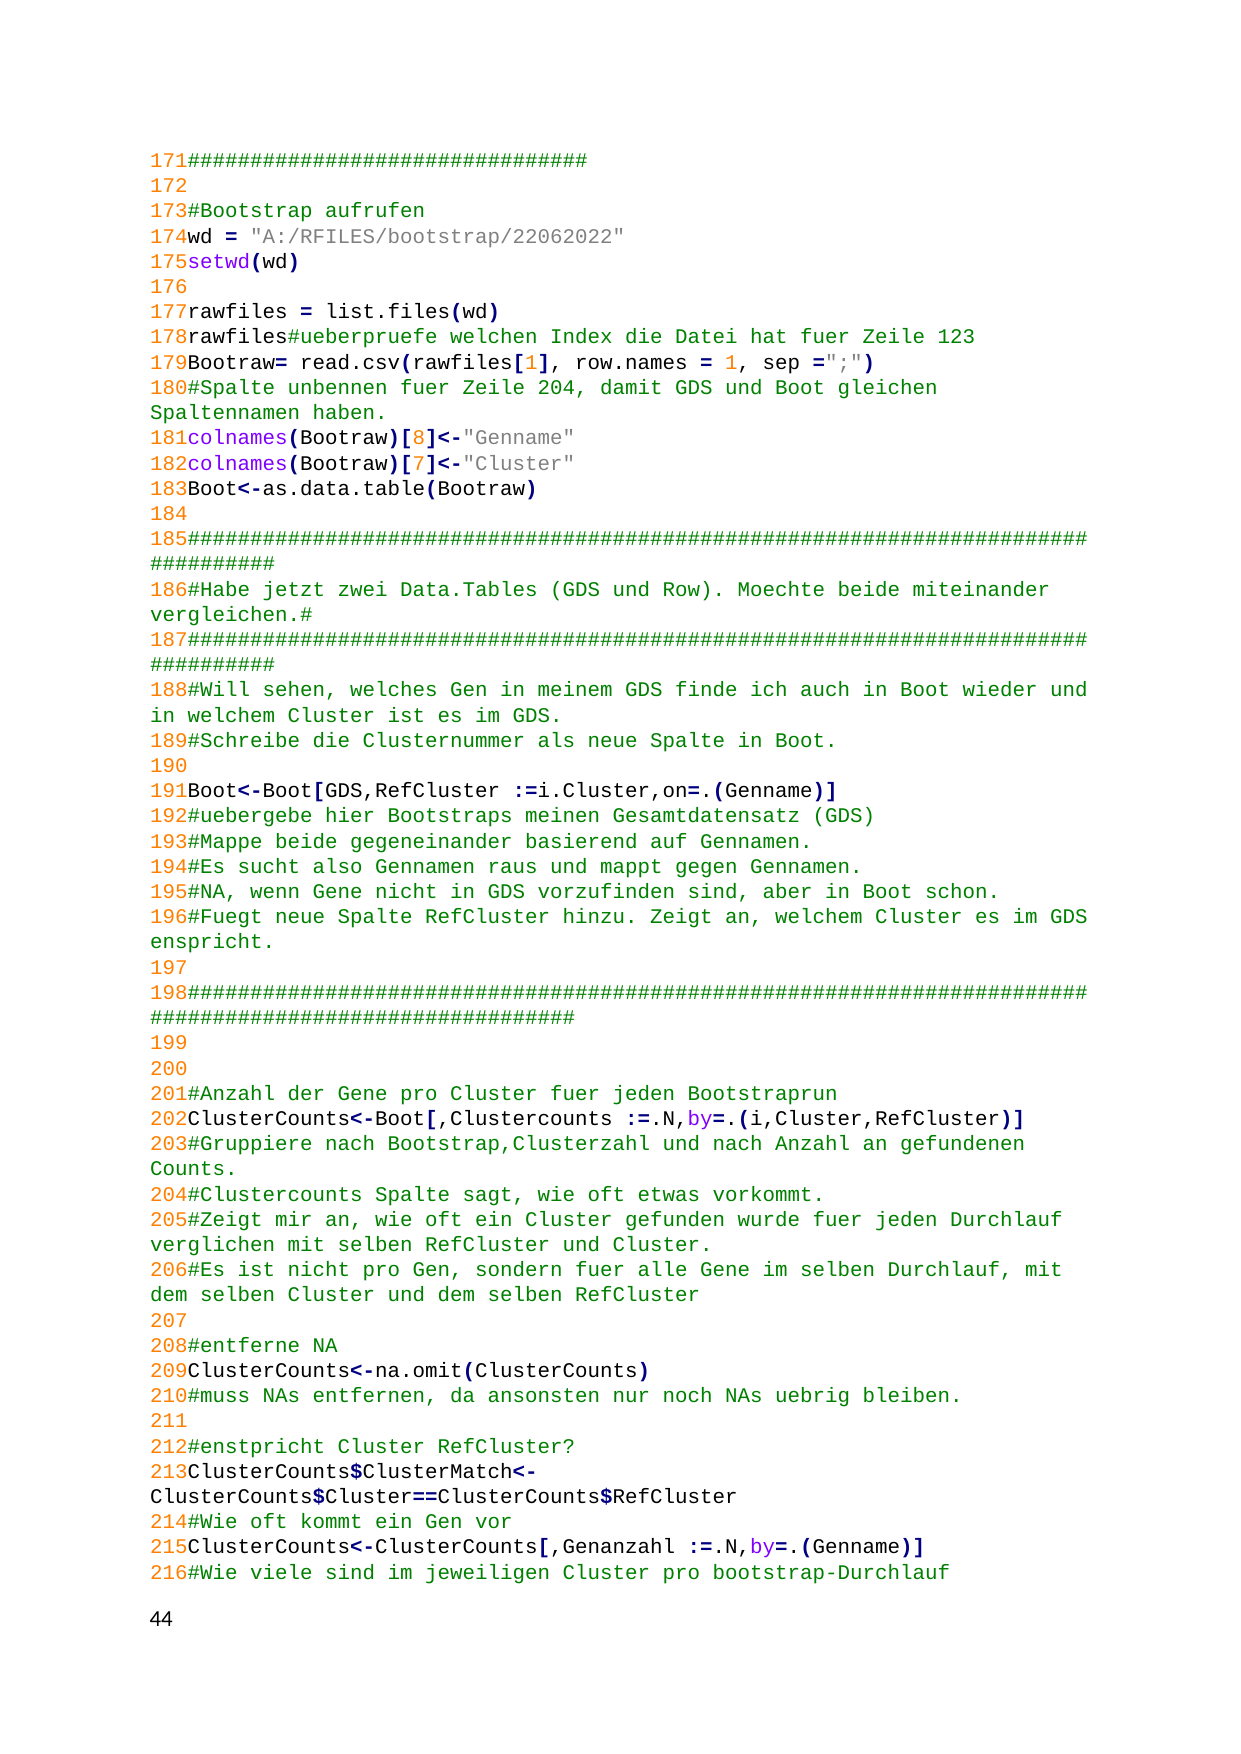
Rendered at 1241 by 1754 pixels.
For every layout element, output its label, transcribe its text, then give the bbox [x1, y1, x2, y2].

text 171################################ 172 173#Bootstrap aufrufen 174wd = "A:/RFILES/bootstrap/22062022" 175setwd(wd) 176 177rawfiles = list.files(wd) 178rawfiles#ueberpruefe welchen Index die Datei hat fuer Zeile 123 179Bootraw= read.csv(rawfiles[1], row.names = 1, sep =";") 180#Spalte unbennen fuer Zeile 204, damit GDS und Boot gleichen Spaltennamen haben. 181colnames(Bootraw)[8]<-"Genname" 182colnames(Bootraw)[7]<-"Cluster" 183Boot<-as.data.table(Bootraw) 184 185################################################################################## 186#Habe jetzt zwei Data.Tables (GDS und Row). Moechte beide miteinander vergleichen.# 187################################################################################## 188#Will sehen, welches Gen in meinem GDS finde ich auch in Boot wieder und in welchem Cluster ist es im GDS. 189#Schreibe die Clusternummer als neue Spalte in Boot. 190 191Boot<-Boot[GDS,RefCluster :=i.Cluster,on=.(Genname)] 192#uebergebe hier Bootstraps meinen Gesamtdatensatz (GDS) 193#Mappe beide gegeneinander basierend auf Gennamen. 194#Es sucht also Gennamen raus und mappt gegen Gennamen. 195#NA, wenn Gene nicht in GDS vorzufinden sind, aber in Boot schon. 196#Fuegt neue Spalte RefCluster hinzu. Zeigt an, welchem Cluster es im GDS enspricht. 197 198########################################################################################################## 199 200 201#Anzahl der Gene pro Cluster fuer jeden Bootstraprun 202ClusterCounts<-Boot[,Clustercounts :=.N,by=.(i,Cluster,RefCluster)] 203#Gruppiere nach Bootstrap,Clusterzahl und nach Anzahl an gefundenen Counts. 204#Clustercounts Spalte sagt, wie oft etwas vorkommt. 205#Zeigt mir an, wie oft ein Cluster gefunden wurde fuer jeden Durchlauf verglichen mit selben RefCluster und Cluster. 206#Es ist nicht pro Gen, sondern fuer alle Gene im selben Durchlauf, mit dem selben Cluster und dem selben RefCluster 207 208#entferne NA 209ClusterCounts<-na.omit(ClusterCounts) 210#muss NAs entfernen, da ansonsten nur noch NAs uebrig bleiben. 211 212#enstpricht Cluster RefCluster? 213ClusterCounts$ClusterMatch<-ClusterCounts$Cluster==ClusterCounts$RefCluster 214#Wie oft kommt ein Gen vor 215ClusterCounts<-ClusterCounts[,Genanzahl :=.N,by=.(Genname)] 216#Wie viele sind im jeweiligen Cluster pro bootstrap-Durchlauf [150, 150, 1090, 1585]
